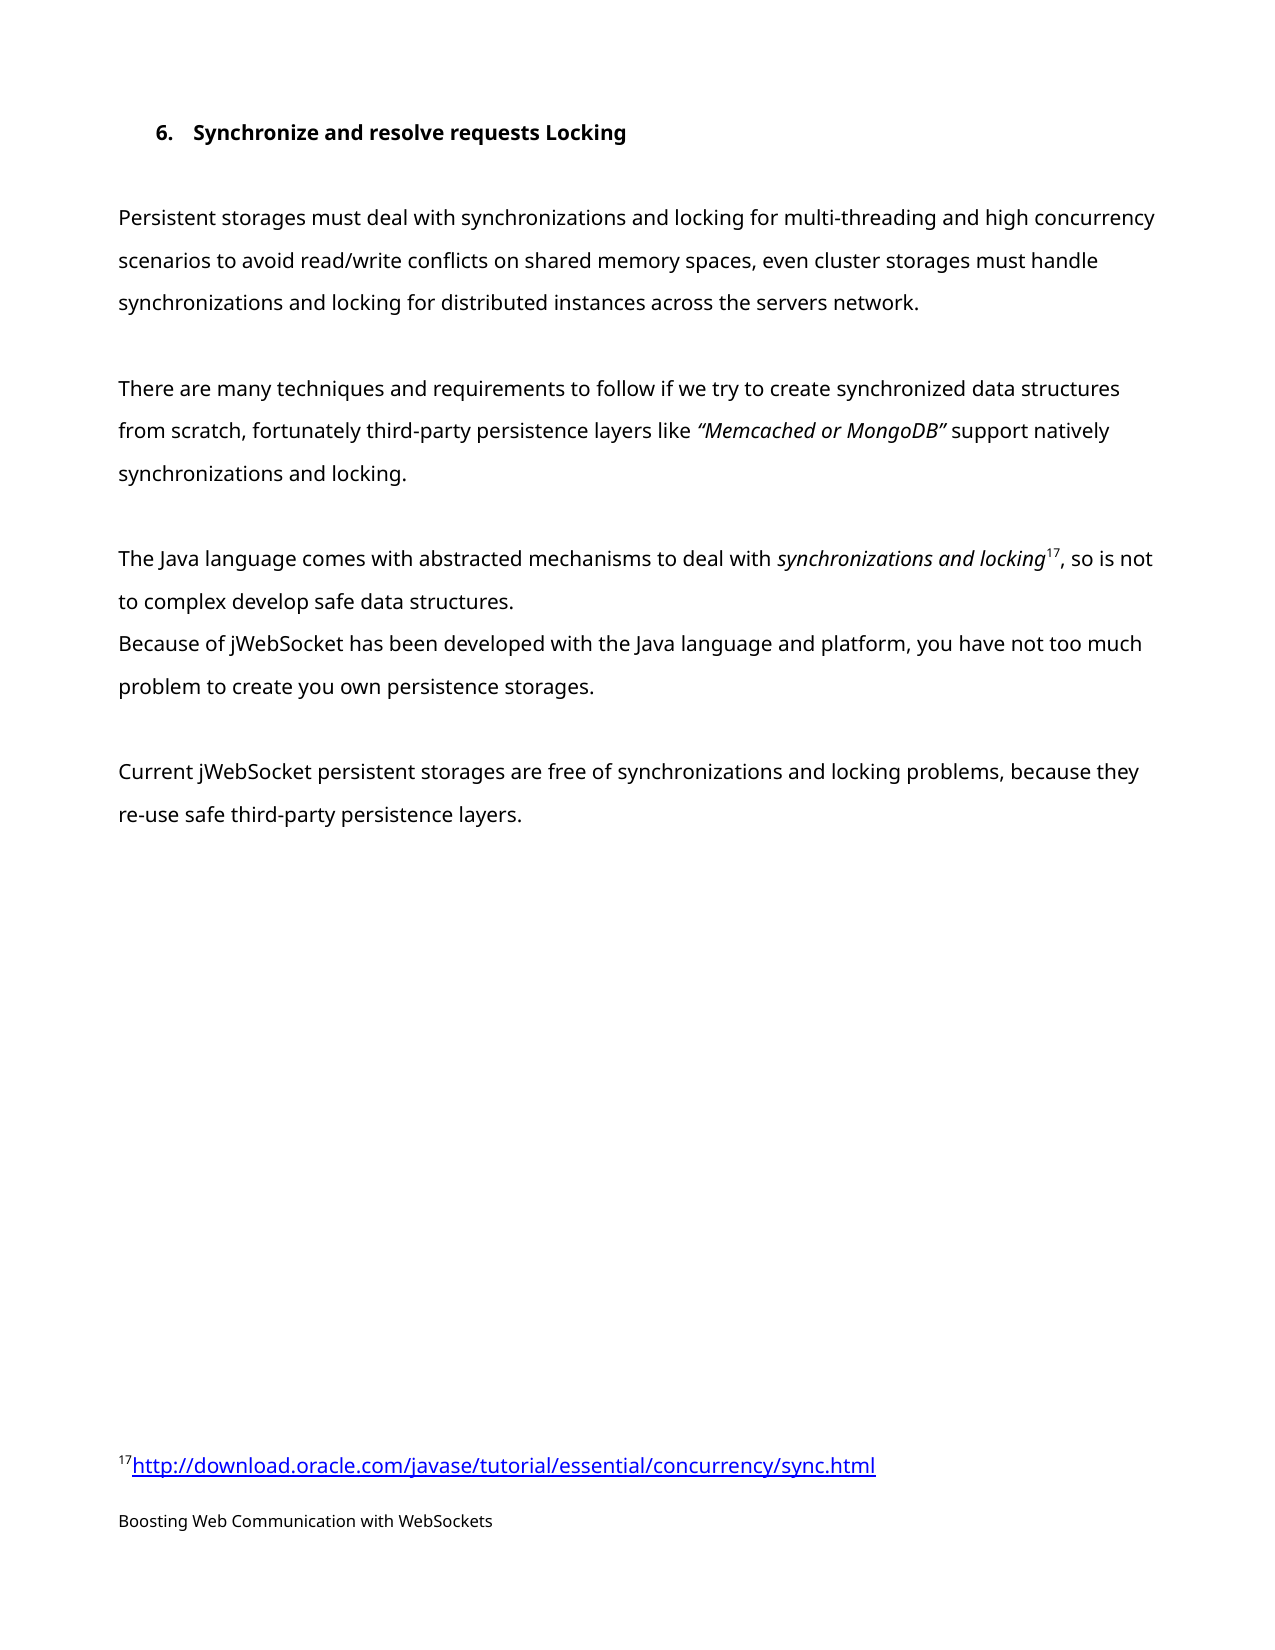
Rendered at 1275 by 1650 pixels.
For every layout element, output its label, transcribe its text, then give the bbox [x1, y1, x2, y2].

list Synchronize and resolve requests Locking [156, 118, 1157, 147]
text Because of jWebSocket has been developed with the Java language and platform, you have not too much problem to create you own persistence storages. [118, 629, 1157, 700]
text Persistent storages must deal with synchronizations and locking for multi-threading and high concurrency scenarios to avoid read/write conflicts on shared memory spaces, even cluster storages must handle synchronizations and locking for distributed instances across the servers network. [118, 203, 1157, 317]
text Current jWebSocket persistent storages are free of synchronizations and locking problems, because they re-use safe third-party persistence layers. [118, 757, 1157, 828]
text http://download.oracle.com/javase/tutorial/essential/concurrency/sync.html [118, 1451, 1157, 1480]
text There are many techniques and requirements to follow if we try to create synchronized data structures from scratch, fortunately third-party persistence layers like “Memcached or MongoDB” support natively synchronizations and locking. [118, 374, 1157, 487]
text The Java language comes with abstracted mechanisms to deal with synchronizations and locking, so is not to complex develop safe data structures. [118, 544, 1157, 615]
